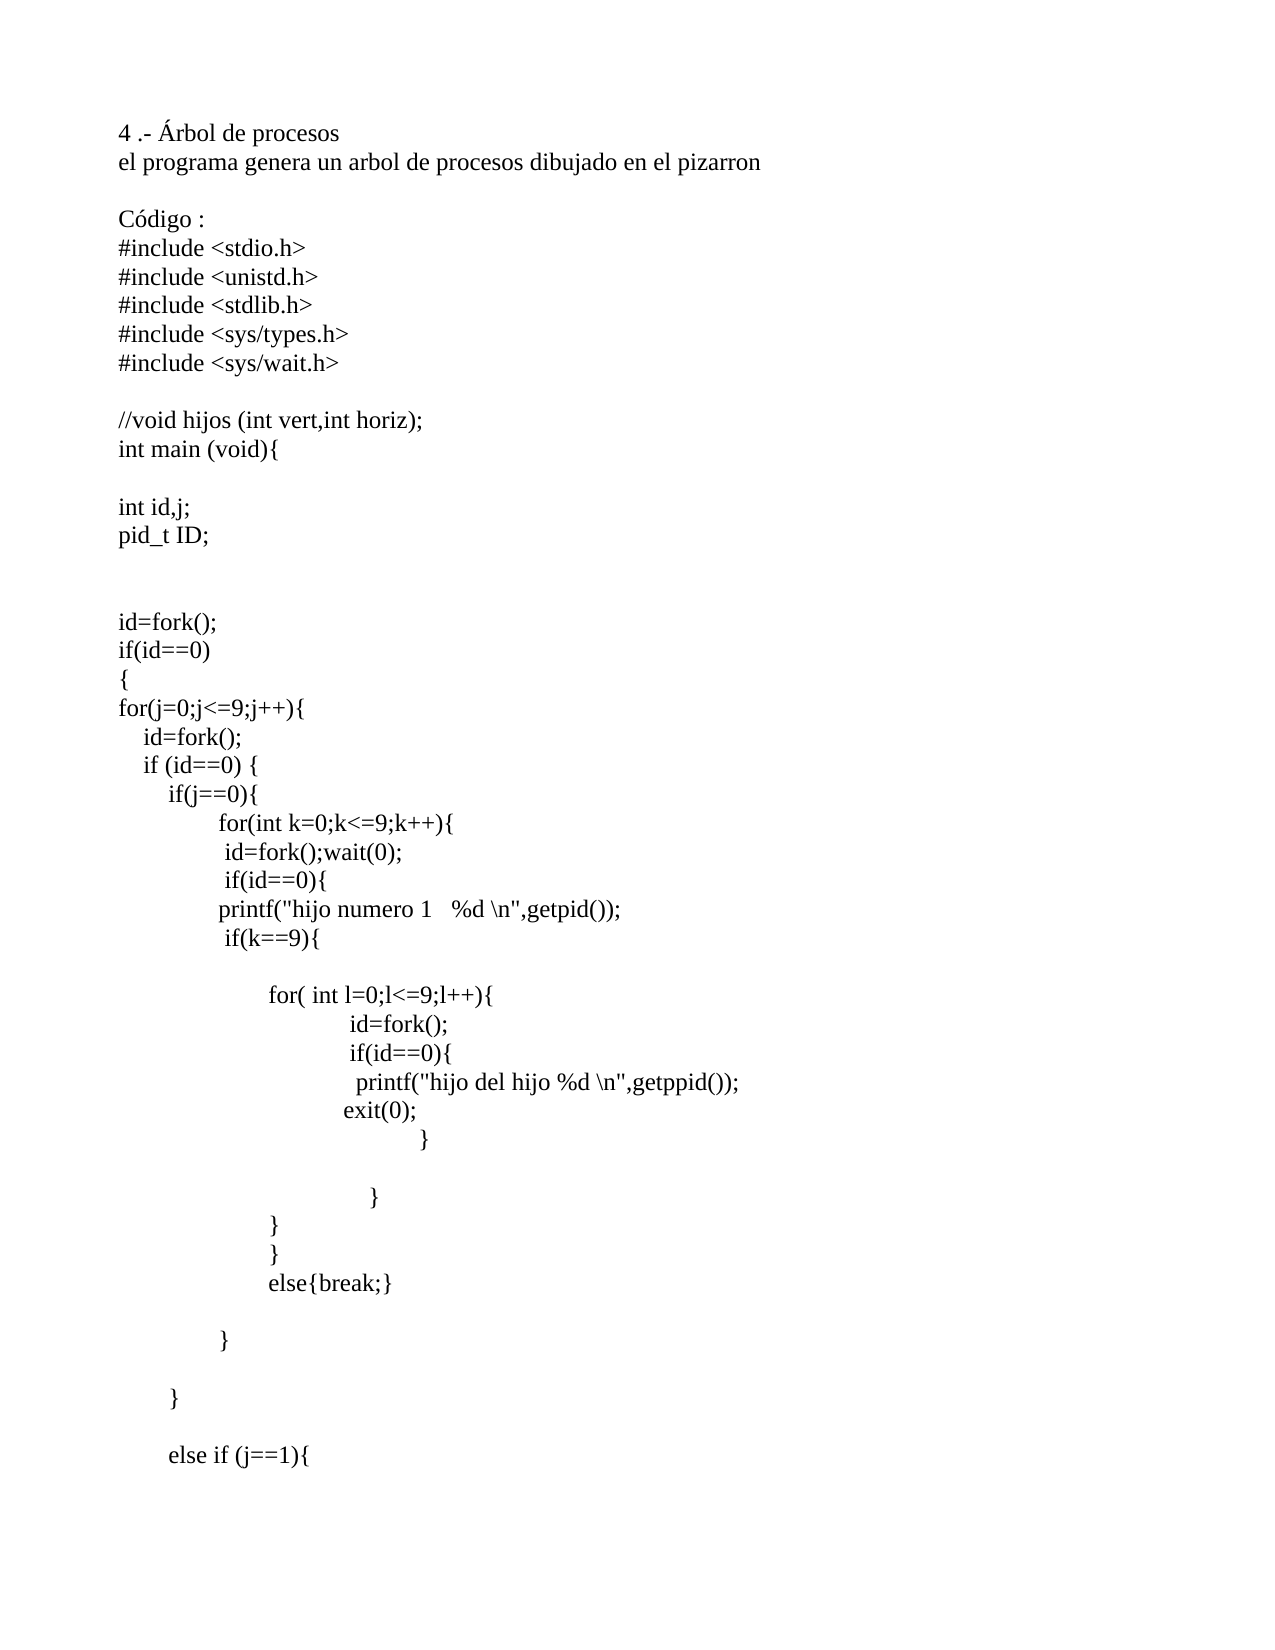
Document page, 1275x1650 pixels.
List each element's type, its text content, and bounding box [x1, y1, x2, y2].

text if(j==0){ [118, 779, 1157, 808]
text if(id==0){ [118, 1038, 1157, 1067]
text else{break;} [118, 1268, 1157, 1297]
text printf("hijo numero 1 %d \n",getpid()); [118, 894, 1157, 923]
text #include <stdlib.h> [118, 291, 1157, 319]
text #include <unistd.h> [118, 262, 1157, 291]
text id=fork(); [118, 607, 1157, 636]
text if(id==0) [118, 636, 1157, 664]
text 4 .- Árbol de procesos [118, 118, 1157, 147]
text id=fork(); [118, 1009, 1157, 1038]
text int main (void){ [118, 434, 1157, 463]
text Código : [118, 204, 1157, 233]
text //void hijos (int vert,int horiz); [118, 406, 1157, 434]
text printf("hijo del hijo %d \n",getppid()); [118, 1067, 1157, 1096]
text if(id==0){ [118, 866, 1157, 894]
text if(k==9){ [118, 923, 1157, 952]
text for(int k=0;k<=9;k++){ [118, 808, 1157, 837]
text #include <stdio.h> [118, 233, 1157, 262]
text } [118, 1239, 1157, 1268]
text { [118, 664, 1157, 693]
text pid_t ID; [118, 521, 1157, 549]
text exit(0); [118, 1096, 1157, 1124]
text else if (j==1){ [118, 1441, 1157, 1469]
text } [118, 1182, 1157, 1211]
text el programa genera un arbol de procesos dibujado en el pizarron [118, 147, 1157, 176]
text } [118, 1383, 1157, 1412]
text #include <sys/wait.h> [118, 348, 1157, 377]
text id=fork(); [118, 722, 1157, 751]
text } [118, 1326, 1157, 1354]
text id=fork();wait(0); [118, 837, 1157, 866]
text for(j=0;j<=9;j++){ [118, 693, 1157, 722]
text if (id==0) { [118, 751, 1157, 779]
text } [118, 1211, 1157, 1239]
text for( int l=0;l<=9;l++){ [118, 981, 1157, 1009]
text int id,j; [118, 492, 1157, 521]
text #include <sys/types.h> [118, 319, 1157, 348]
text } [118, 1124, 1157, 1153]
